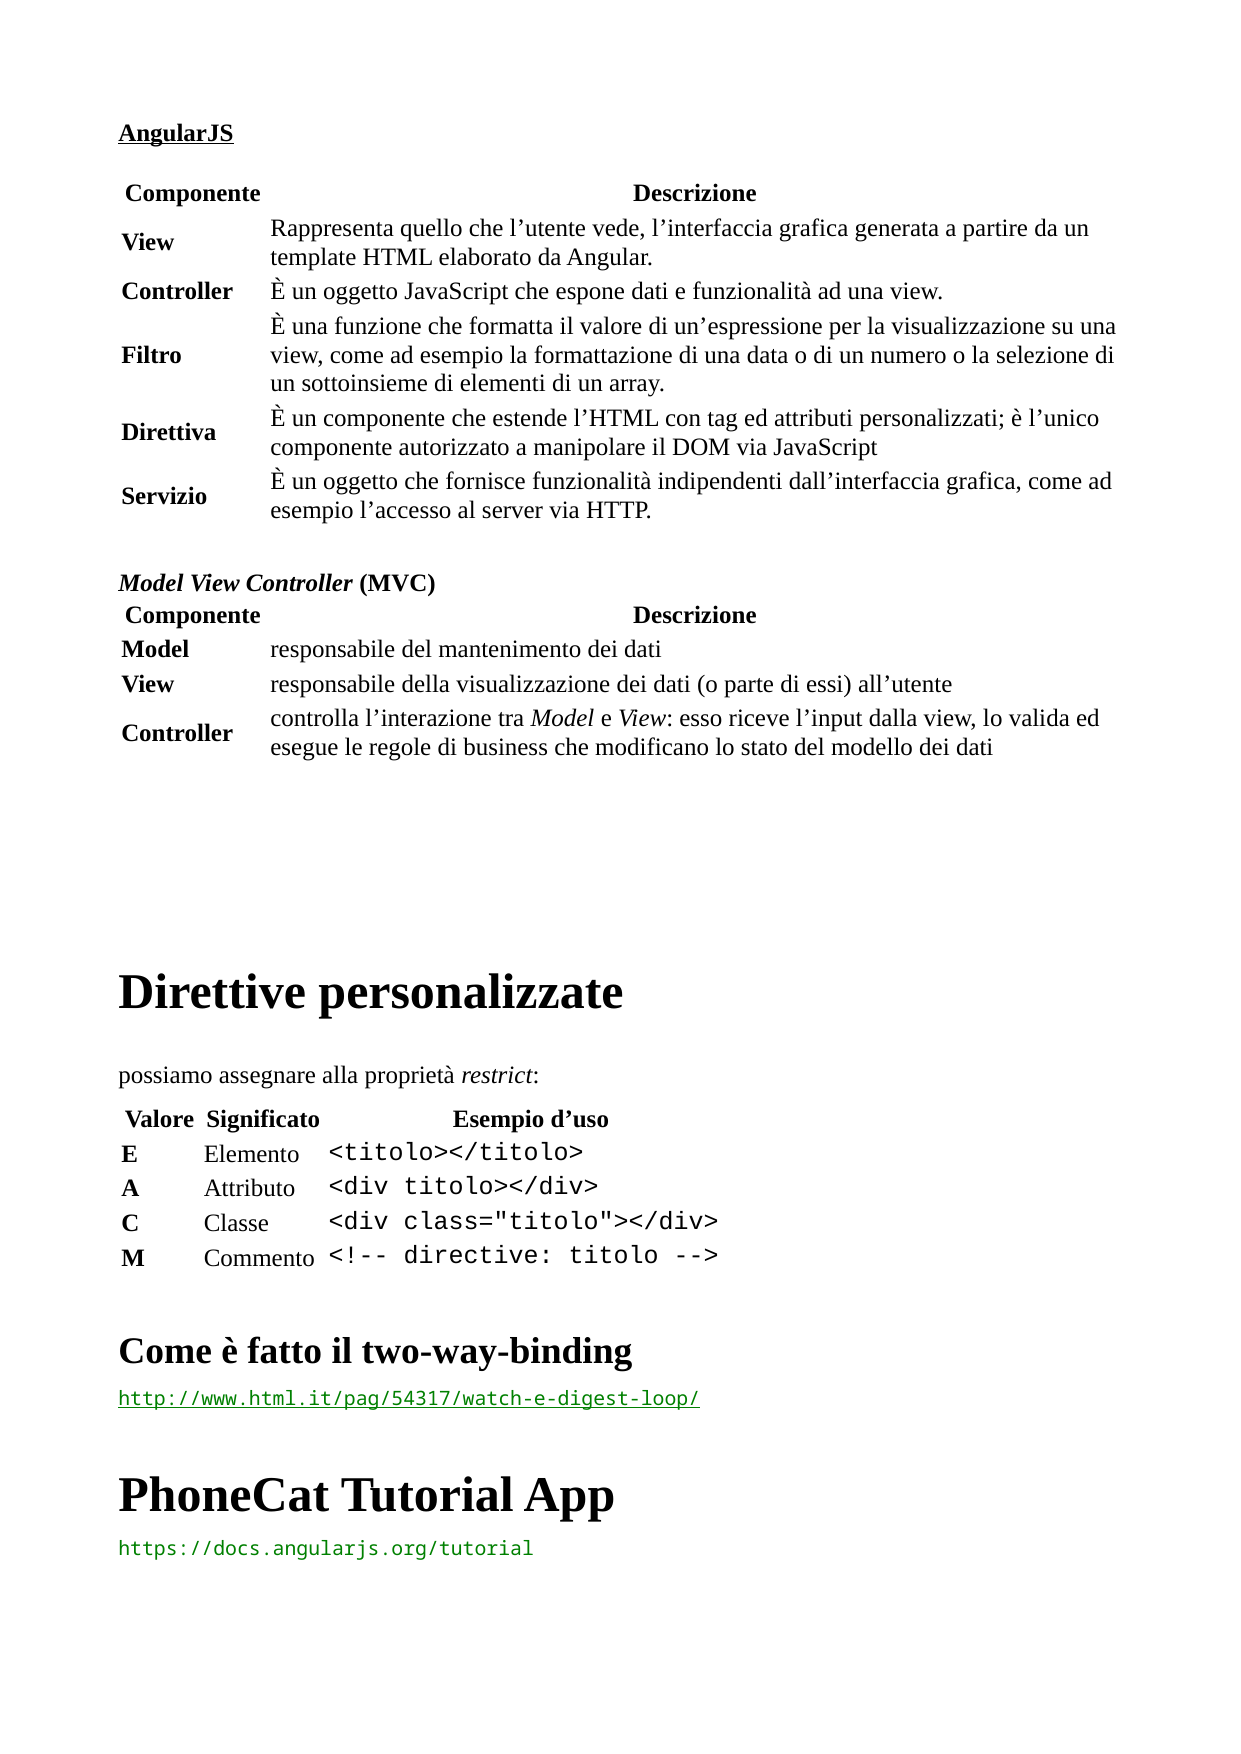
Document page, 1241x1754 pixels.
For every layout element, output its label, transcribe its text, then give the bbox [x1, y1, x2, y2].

table_cell Direttiva [118, 400, 267, 463]
subtitle PhoneCat Tutorial App [118, 1464, 1122, 1522]
table_cell A [118, 1171, 201, 1205]
table_cell Model [118, 631, 267, 666]
table_cell responsabile del mantenimento dei dati [267, 631, 1122, 666]
text Model View Controller (MVC) [118, 568, 1122, 597]
table_cell Controller [118, 274, 267, 308]
table_cell È un oggetto JavaScript che espone dati e funzionalità ad una view. [267, 274, 1122, 308]
text http://www.html.it/pag/54317/watch-e-digest-loop/ [118, 1384, 1122, 1411]
table_cell Commento [201, 1240, 325, 1274]
table_cell M [118, 1240, 201, 1274]
table_cell Rappresenta quello che l’utente vede, l’interfaccia grafica generata a partire da un template HTML elaborato da Angular. [267, 210, 1122, 273]
table_cell Servizio [118, 464, 267, 527]
table_cell View [118, 666, 267, 701]
table_header Descrizione [267, 176, 1122, 210]
table_cell <titolo></titolo> [325, 1136, 736, 1171]
table_cell È un oggetto che fornisce funzionalità indipendenti dall’interfaccia grafica, come ad esempio l’accesso al server via HTTP. [267, 464, 1122, 527]
table_cell E [118, 1136, 201, 1171]
table_header Significato [201, 1101, 325, 1136]
table_cell È una funzione che formatta il valore di un’espressione per la visualizzazione su una view, come ad esempio la formattazione di una data o di un numero o la selezione di un sottoinsieme di elementi di un array. [267, 308, 1122, 400]
table_cell responsabile della visualizzazione dei dati (o parte di essi) all’utente [267, 666, 1122, 701]
table_cell Elemento [201, 1136, 325, 1171]
table_header Descrizione [267, 597, 1122, 631]
table_header Componente [118, 176, 267, 210]
text AngularJS [118, 118, 1122, 147]
table_cell Classe [201, 1205, 325, 1240]
text possiamo assegnare alla proprietà restrict: [118, 1060, 1122, 1089]
table_cell <div class="titolo"></div> [325, 1205, 736, 1240]
table_cell View [118, 210, 267, 273]
table_cell <!-- directive: titolo --> [325, 1240, 736, 1274]
table_header Valore [118, 1101, 201, 1136]
table_header Componente [118, 597, 267, 631]
subtitle Direttive personalizzate [118, 961, 1122, 1019]
table_cell Controller [118, 701, 267, 764]
text https://docs.angularjs.org/tutorial [118, 1534, 1122, 1561]
table_cell C [118, 1205, 201, 1240]
table_cell Attributo [201, 1171, 325, 1205]
table_cell È un componente che estende l’HTML con tag ed attributi personalizzati; è l’unico componente autorizzato a manipolare il DOM via JavaScript [267, 400, 1122, 463]
table_cell <div titolo></div> [325, 1171, 736, 1205]
table_cell controlla l’interazione tra Model e View: esso riceve l’input dalla view, lo valida ed esegue le regole di business che modificano lo stato del modello dei dati [267, 701, 1122, 764]
table_cell Filtro [118, 308, 267, 400]
subtitle Come è fatto il two-way-binding [118, 1328, 1122, 1371]
table_header Esempio d’uso [325, 1101, 736, 1136]
